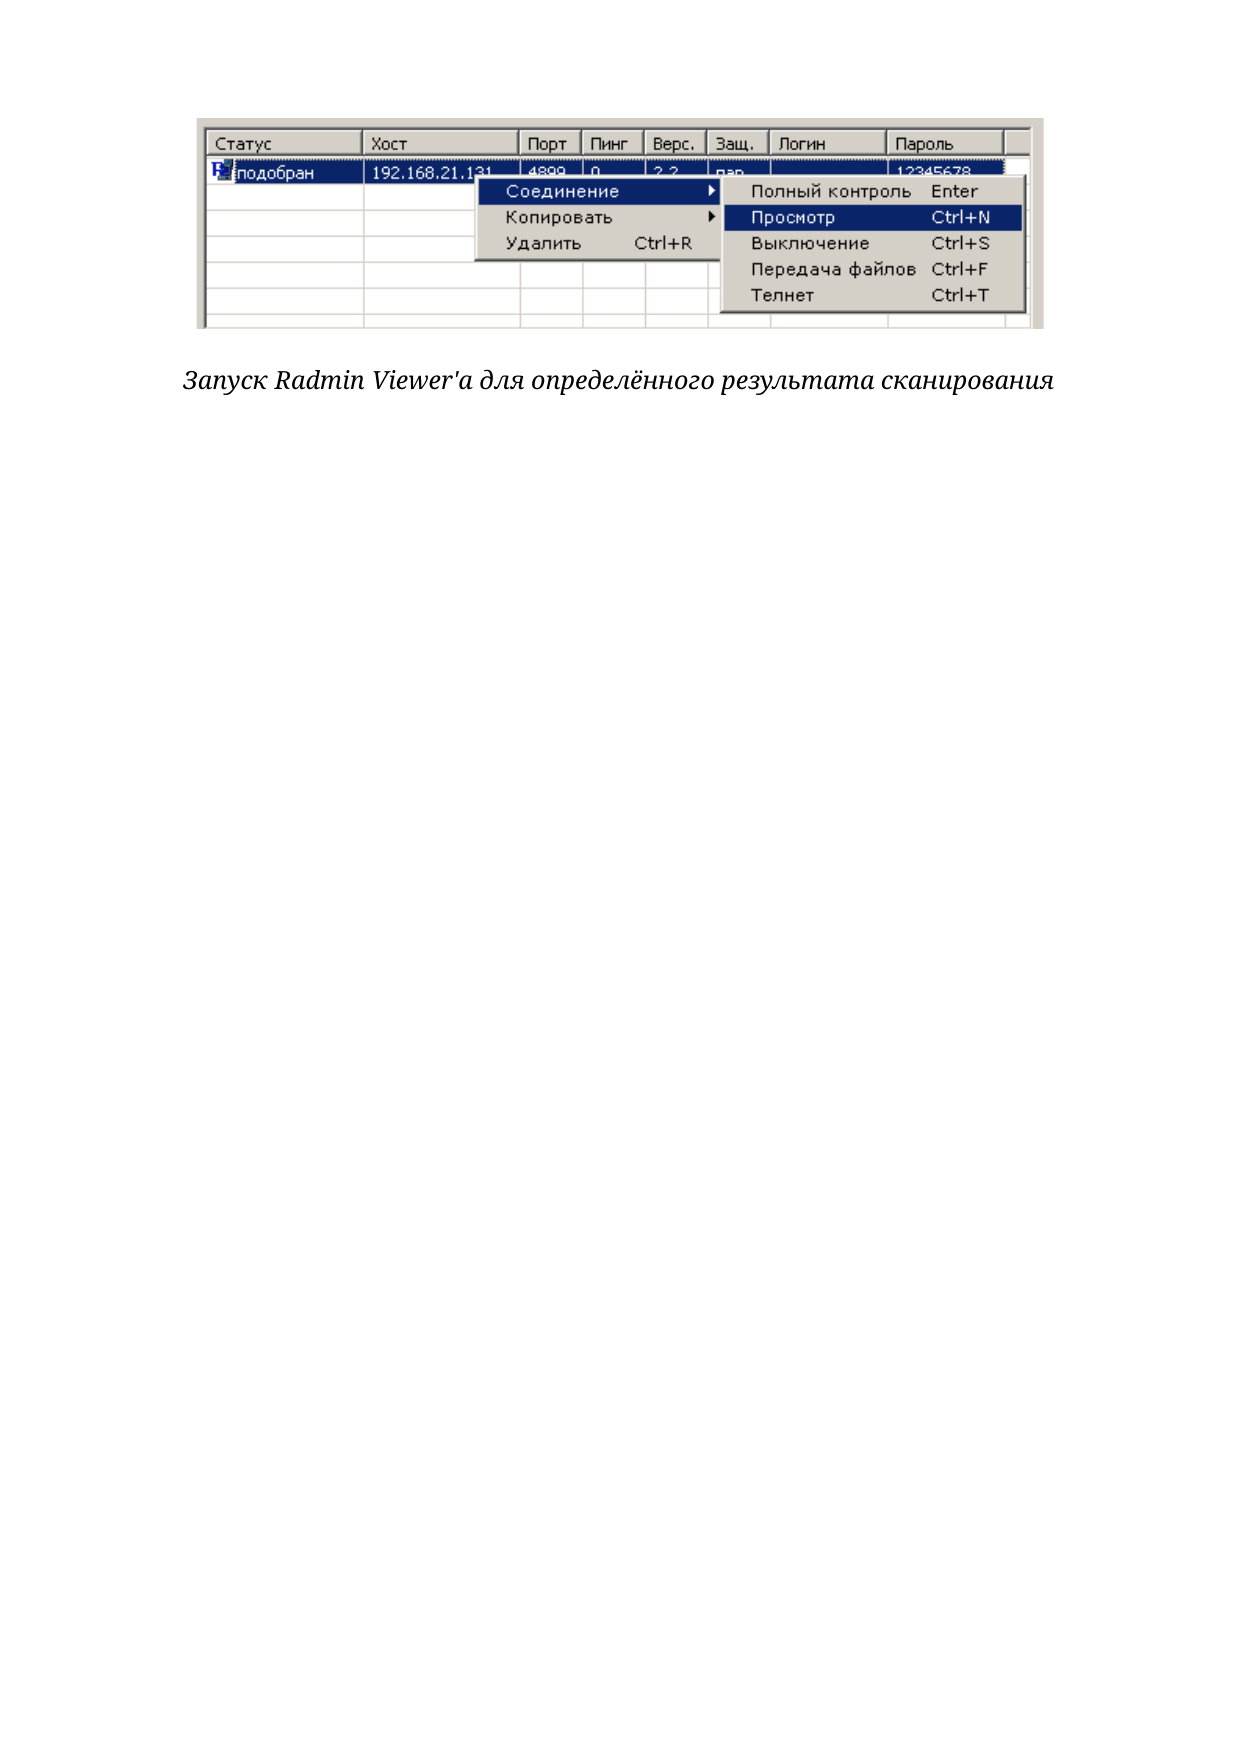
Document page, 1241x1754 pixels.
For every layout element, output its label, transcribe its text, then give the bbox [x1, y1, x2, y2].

text Запуск Radmin Viewer'а для определённого результата сканирования [118, 363, 1122, 397]
